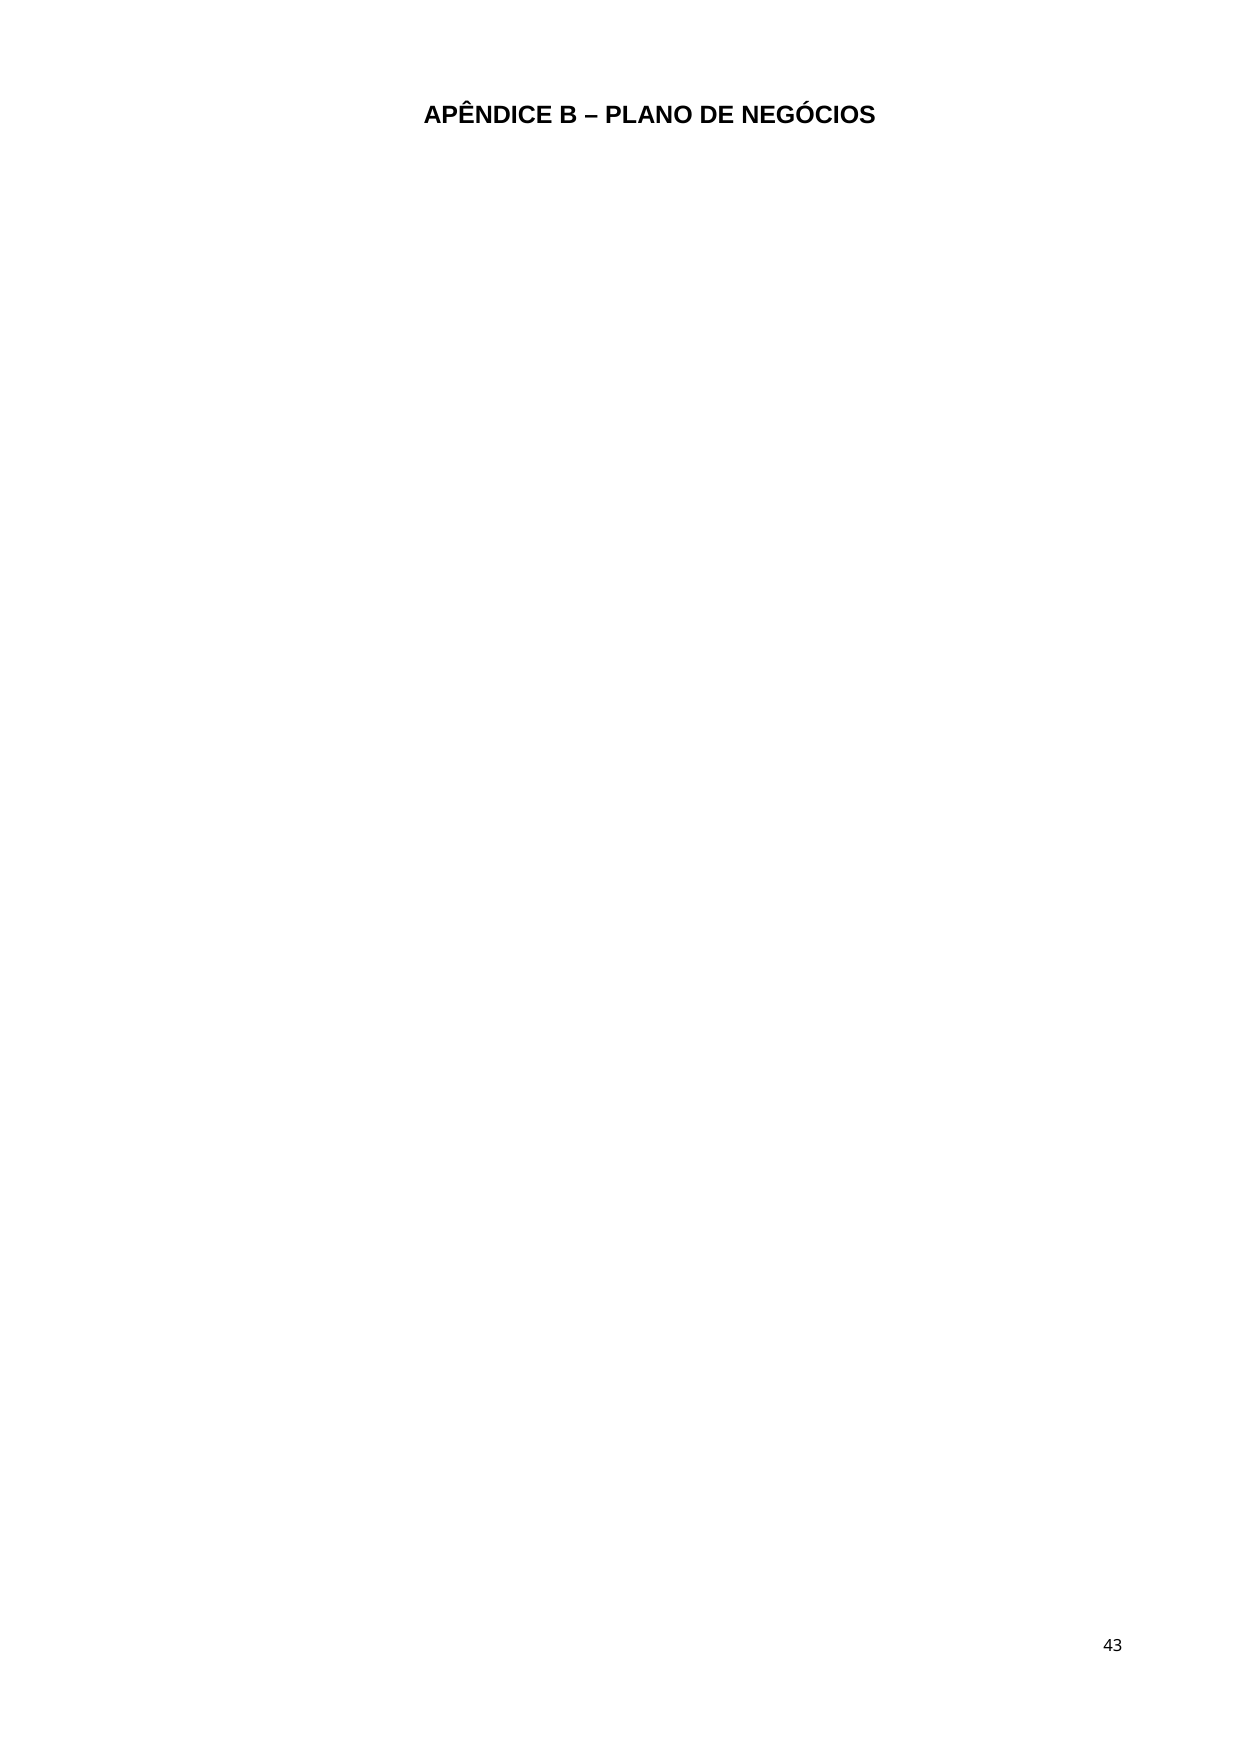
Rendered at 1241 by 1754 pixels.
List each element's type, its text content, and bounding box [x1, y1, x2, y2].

text APÊNDICE B – PLANO DE NEGÓCIOS [177, 100, 1122, 129]
